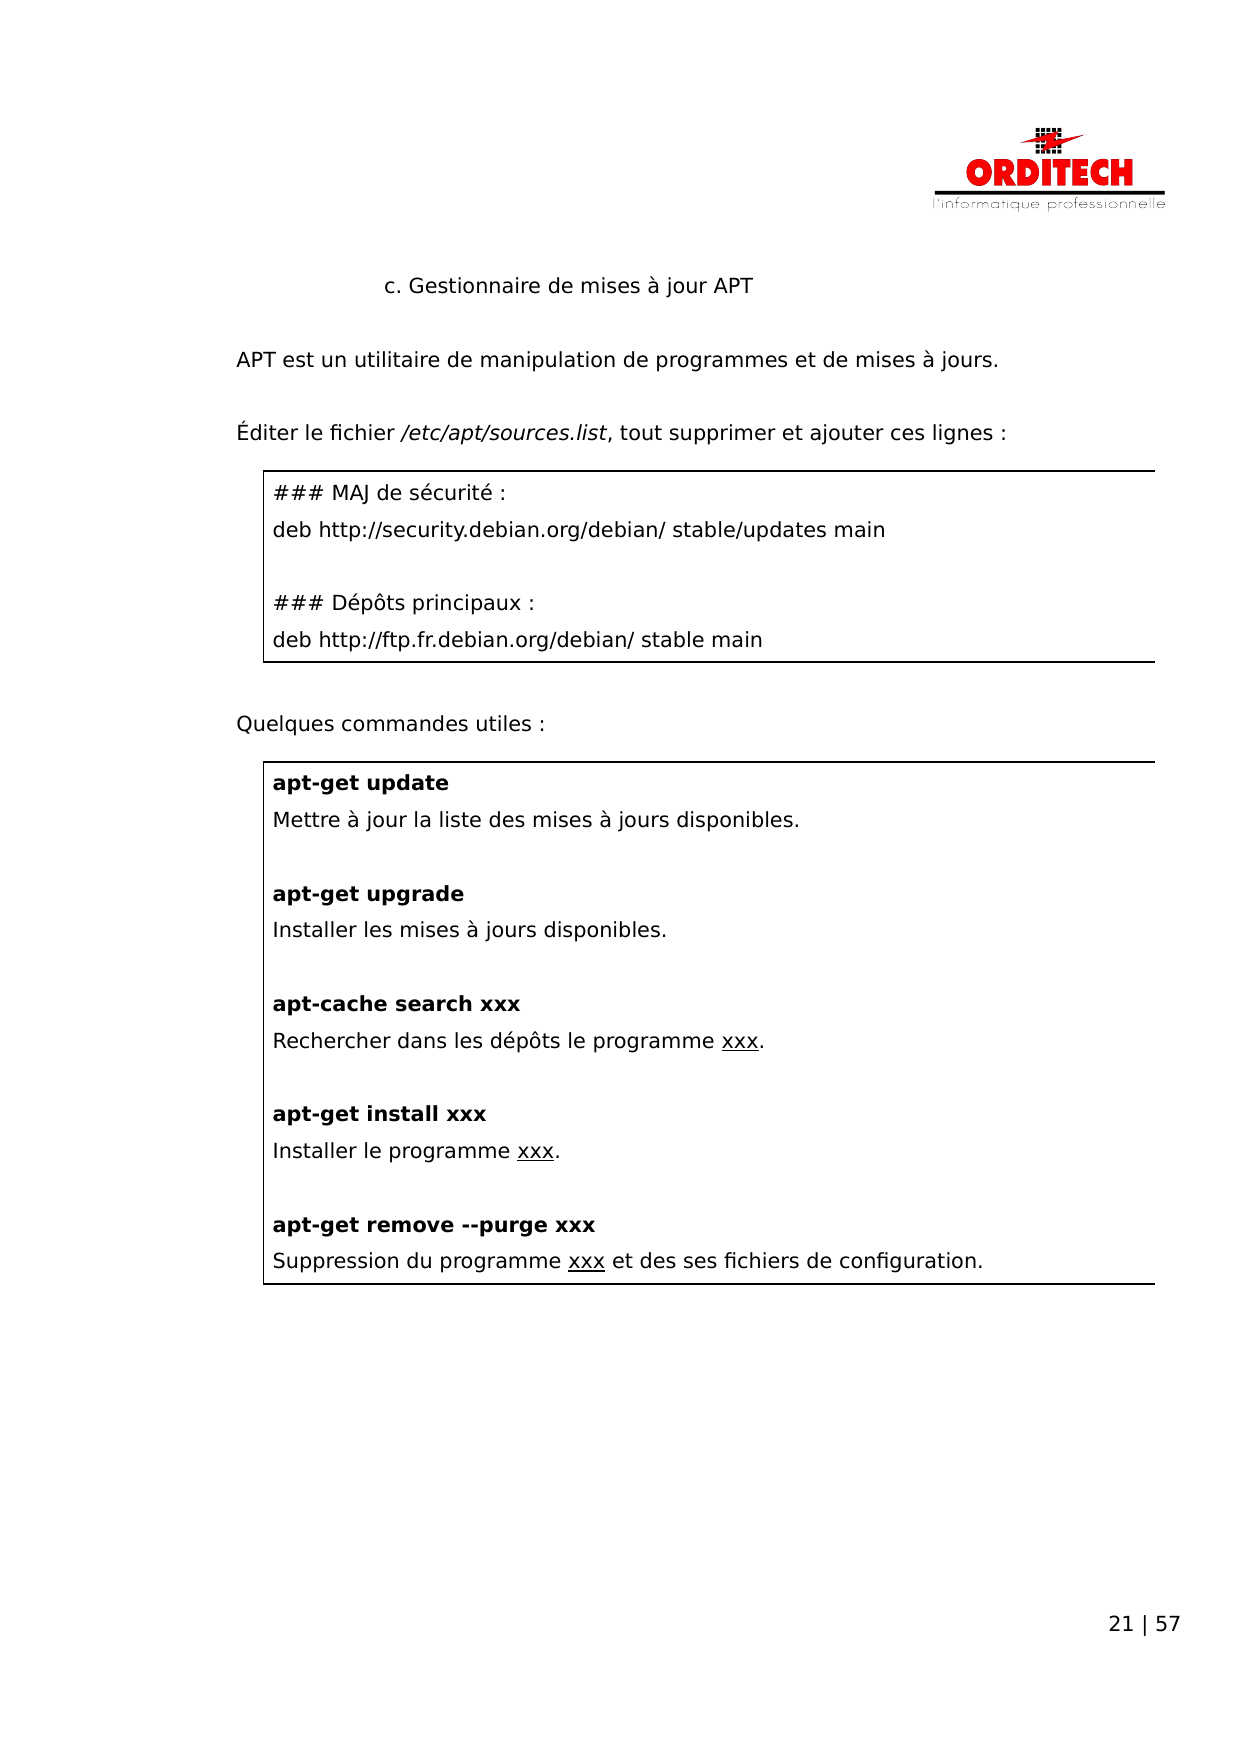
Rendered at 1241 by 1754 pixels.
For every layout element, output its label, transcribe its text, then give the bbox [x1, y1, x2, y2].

text ### Dépôts principaux : [272, 591, 1146, 616]
text apt-get update [272, 771, 1146, 796]
text APT est un utilitaire de manipulation de programmes et de mises à jours. [236, 348, 1181, 372]
text c. Gestionnaire de mises à jour APT [236, 274, 1181, 298]
text apt-get install xxx [272, 1102, 1146, 1127]
text Installer les mises à jours disponibles. [272, 918, 1146, 943]
text Mettre à jour la liste des mises à jours disponibles. [272, 808, 1146, 832]
text Éditer le fichier /etc/apt/sources.list, tout supprimer et ajouter ces lignes : [236, 421, 1181, 446]
text deb http://security.debian.org/debian/ stable/updates main [272, 518, 1146, 542]
text deb http://ftp.fr.debian.org/debian/ stable main [272, 628, 1146, 652]
text apt-cache search xxx [272, 992, 1146, 1016]
text Installer le programme xxx. [272, 1139, 1146, 1163]
text ### MAJ de sécurité : [272, 481, 1146, 505]
text apt-get remove --purge xxx [272, 1213, 1146, 1237]
text Rechercher dans les dépôts le programme xxx. [272, 1029, 1146, 1053]
picture [920, 118, 1182, 221]
text Quelques commandes utiles : [236, 712, 1181, 736]
text apt-get upgrade [272, 882, 1146, 906]
text Suppression du programme xxx et des ses fichiers de configuration. [272, 1249, 1146, 1274]
